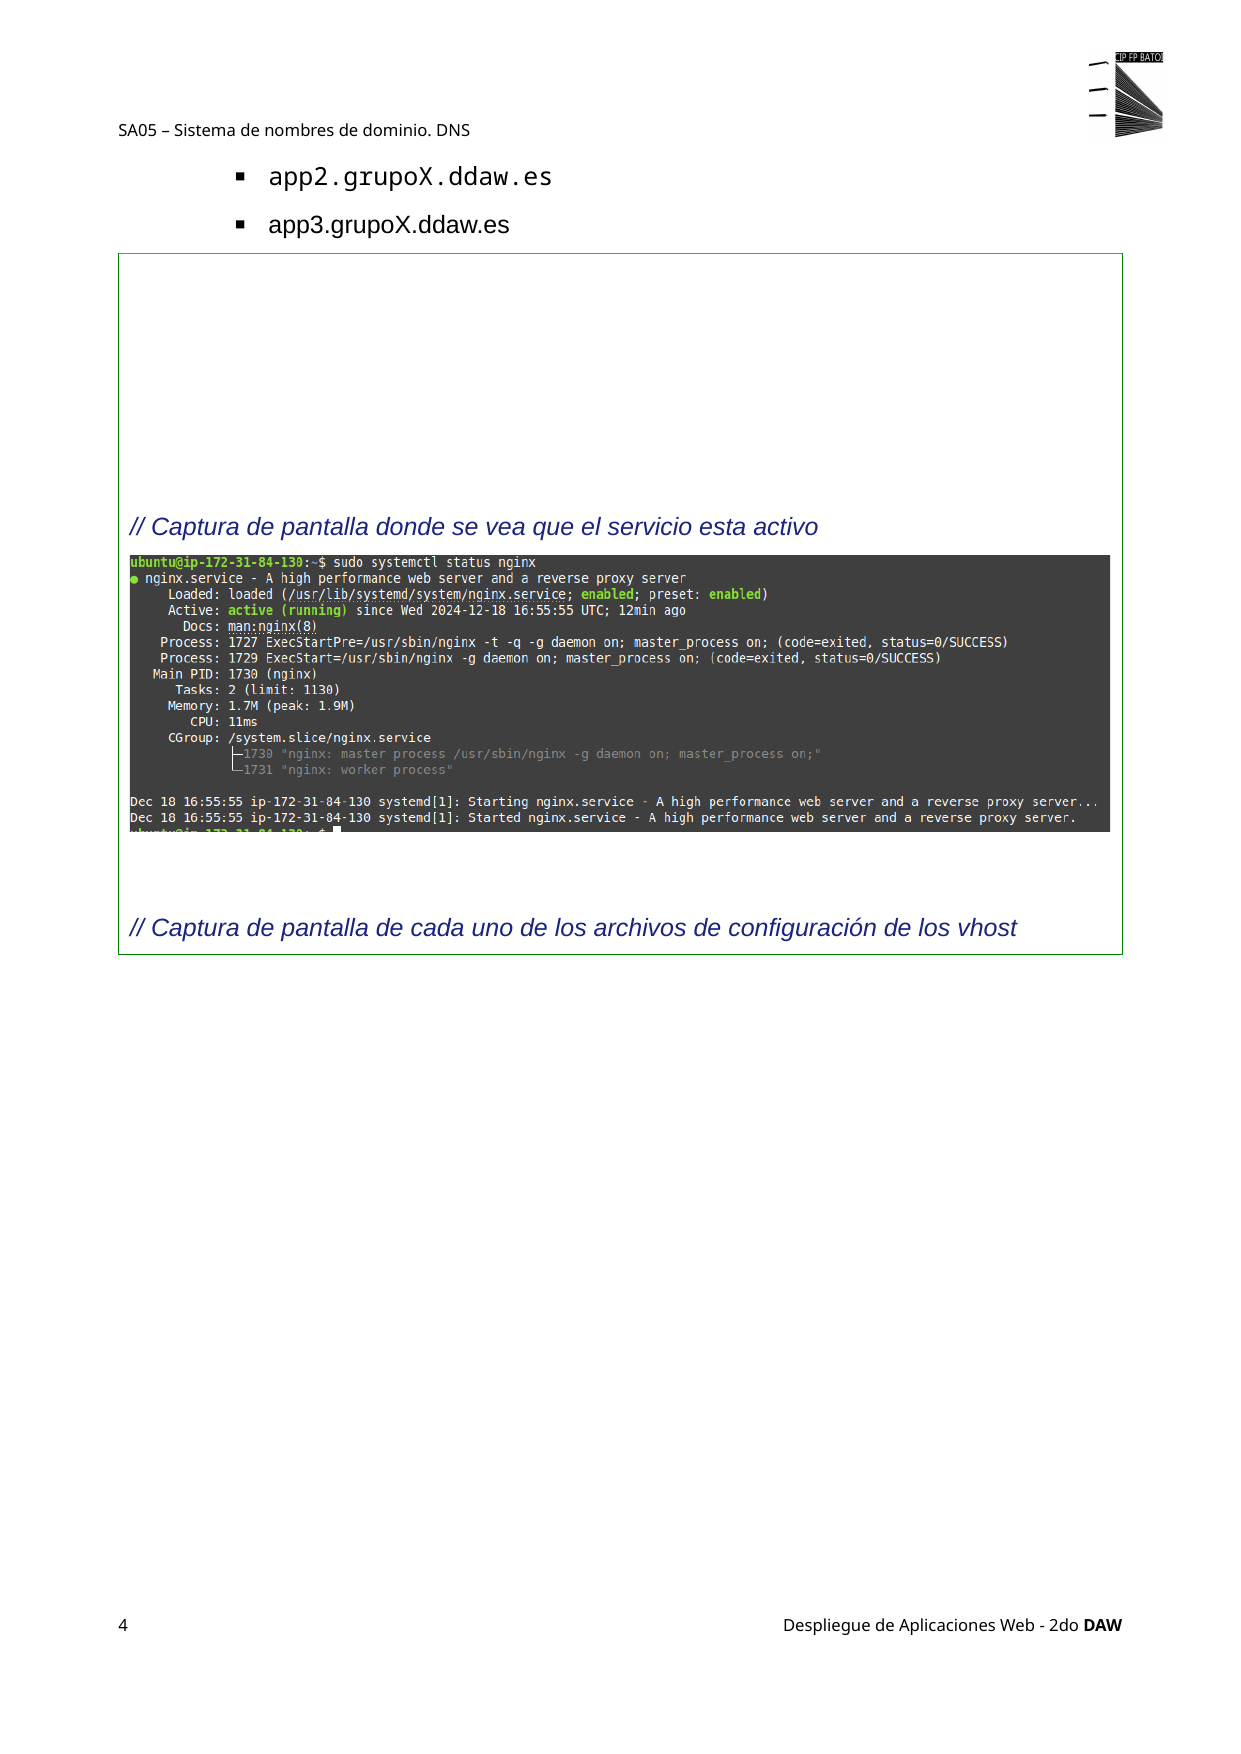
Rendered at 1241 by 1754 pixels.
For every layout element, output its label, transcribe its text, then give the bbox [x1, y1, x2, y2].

list app2.grupoX.ddaw.es [231, 158, 1122, 193]
picture [129, 555, 1111, 832]
table_header // Captura de pantalla donde se vea que el servicio esta activo // Captura de pantalla de cada uno de los archivos de configuración de los vhost [119, 254, 1122, 953]
list app3.grupoX.ddaw.es [231, 209, 1122, 238]
picture [1087, 49, 1165, 140]
